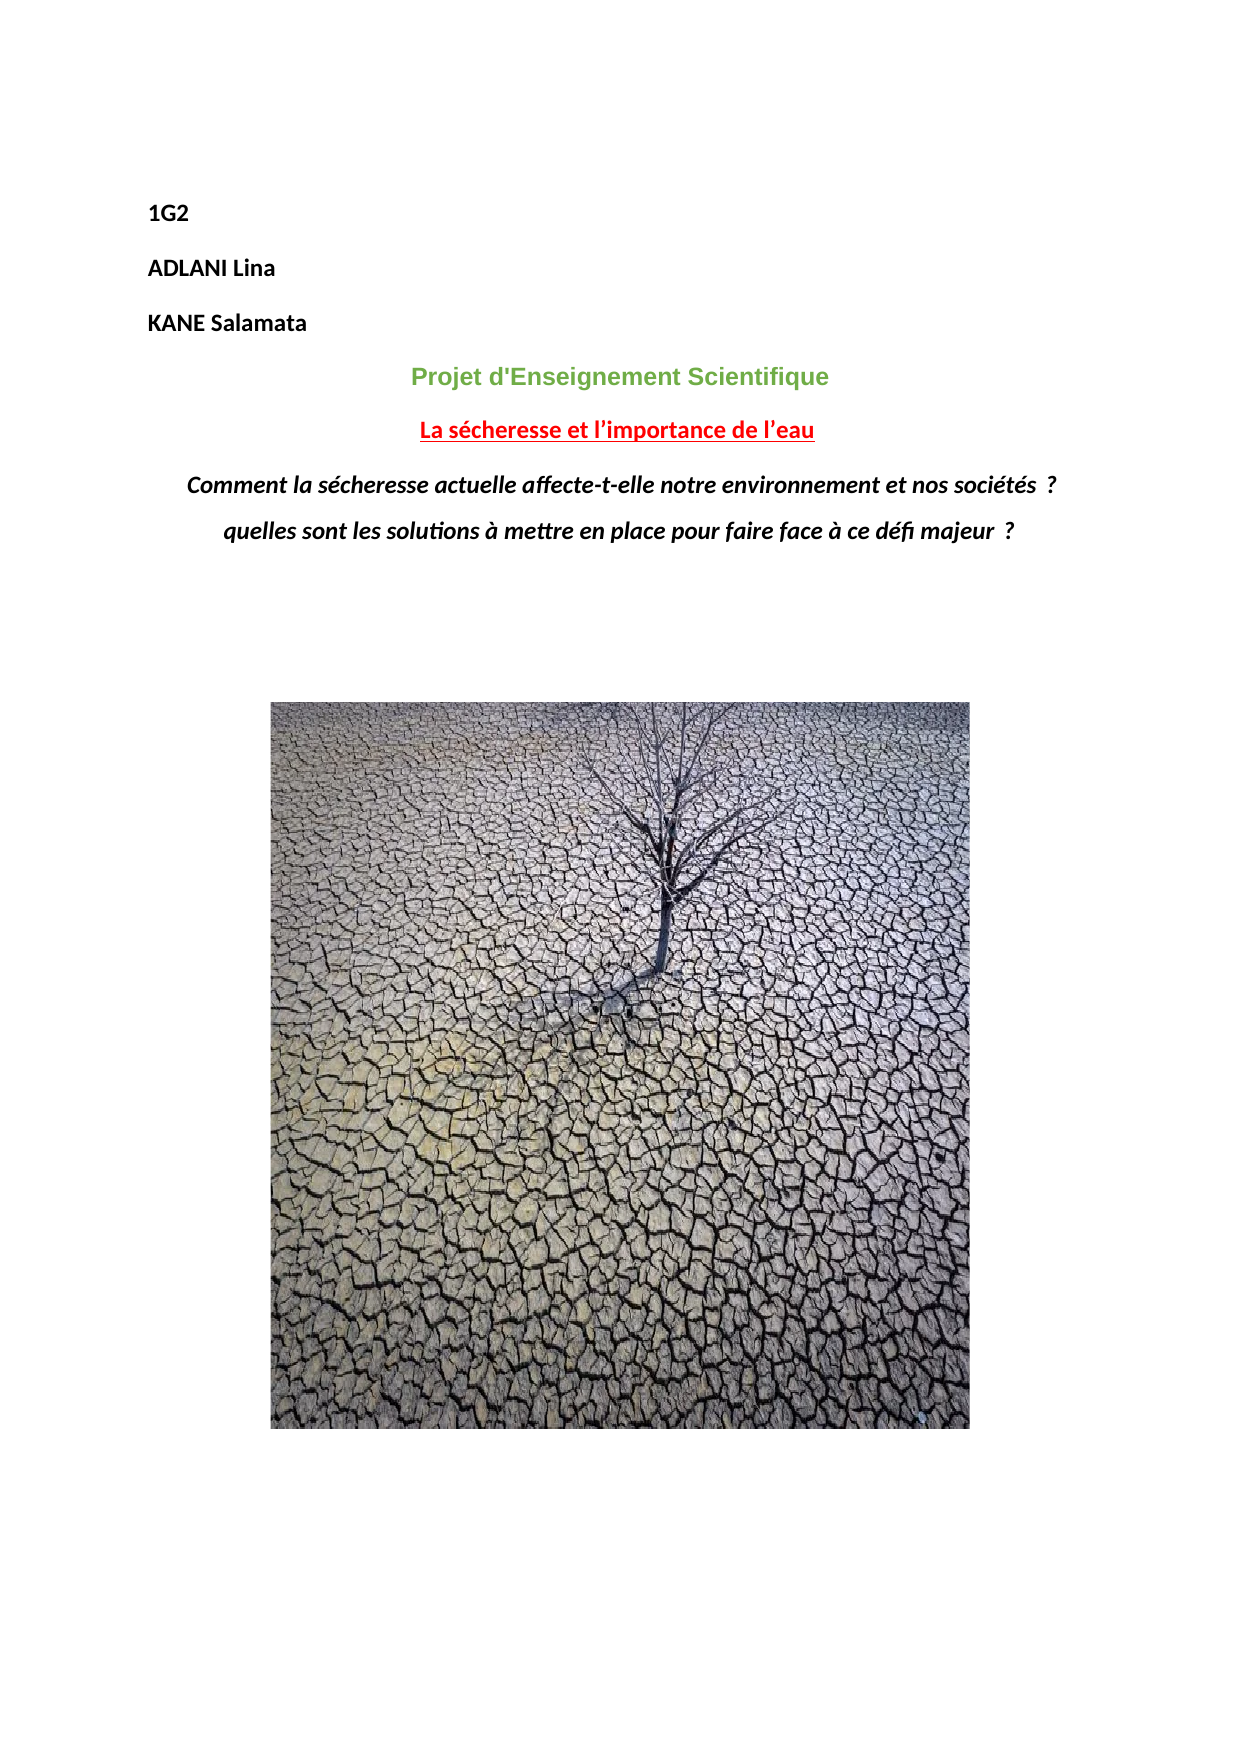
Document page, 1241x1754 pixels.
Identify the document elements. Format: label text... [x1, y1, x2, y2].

text La sécheresse et l’importance de l’eau [148, 414, 1093, 445]
text Comment la sécheresse actuelle affecte-t-elle notre environnement et nos sociétés ? quelles sont les solutions à mettre en place pour faire face à ce défi majeur ? [148, 469, 1093, 546]
text Projet d'Enseignement Scientifique [148, 362, 1093, 391]
text KANE Salamata [148, 307, 1093, 338]
text ADLANI Lina [148, 252, 1093, 283]
text 1G2 [148, 198, 1093, 228]
